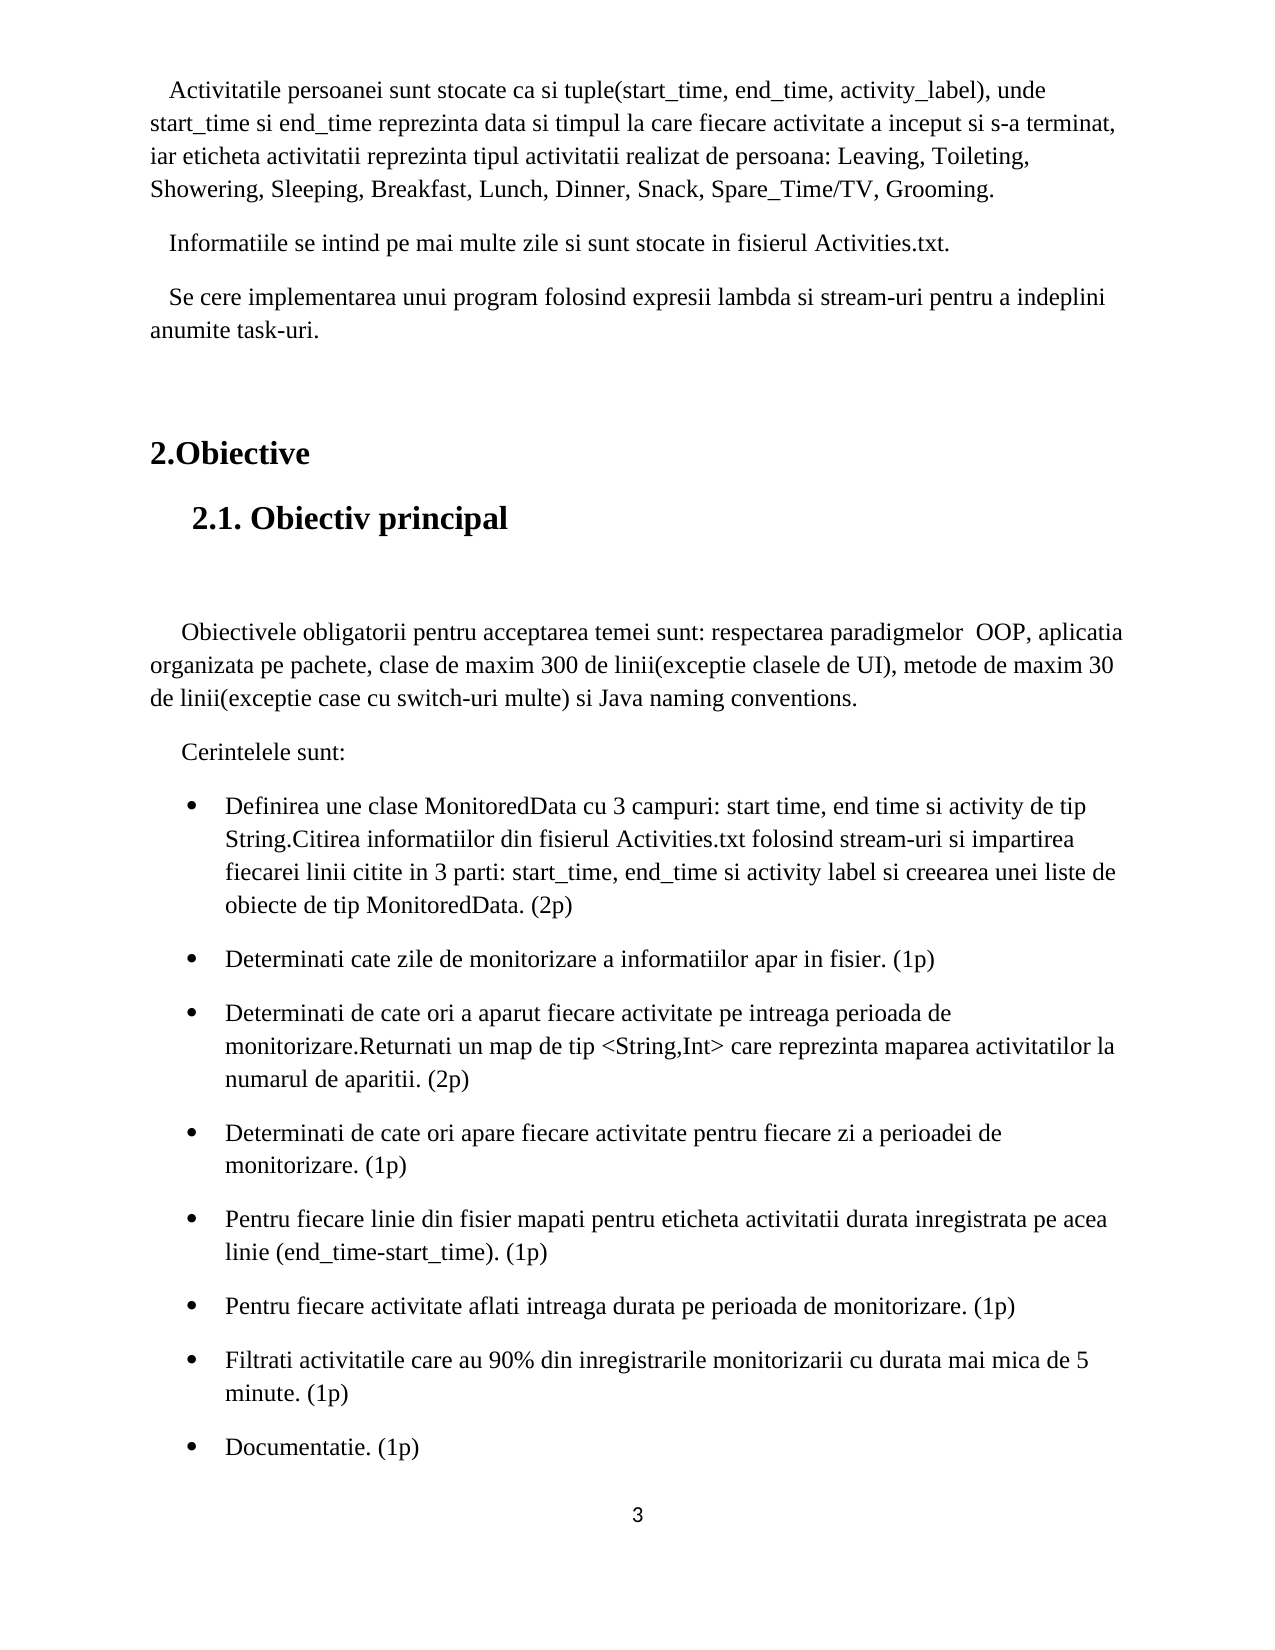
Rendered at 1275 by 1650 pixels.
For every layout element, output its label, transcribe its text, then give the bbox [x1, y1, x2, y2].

list Determinati de cate ori a aparut fiecare activitate pe intreaga perioada de monitorizare.Returnati un map de tip <String,Int> care reprezinta maparea activitatilor la numarul de aparitii. (2p) [187, 998, 1125, 1092]
text 2.1. Obiectiv principal [150, 498, 1125, 537]
text 2.Obiective [150, 433, 1125, 472]
list Filtrati activitatile care au 90% din inregistrarile monitorizarii cu durata mai mica de 5 minute. (1p) [187, 1345, 1125, 1407]
list Definirea une clase MonitoredData cu 3 campuri: start time, end time si activity de tip String.Citirea informatiilor din fisierul Activities.txt folosind stream-uri si impartirea fiecarei linii citite in 3 parti: start_time, end_time si activity label si creearea unei liste de obiecte de tip MonitoredData. (2p) [187, 791, 1125, 919]
text Informatiile se intind pe mai multe zile si sunt stocate in fisierul Activities.txt. [150, 228, 1125, 257]
list Documentatie. (1p) [187, 1432, 1125, 1461]
text Se cere implementarea unui program folosind expresii lambda si stream-uri pentru a indeplini anumite task-uri. [150, 282, 1125, 343]
text Activitatile persoanei sunt stocate ca si tuple(start_time, end_time, activity_label), unde start_time si end_time reprezinta data si timpul la care fiecare activitate a inceput si s-a terminat, iar eticheta activitatii reprezinta tipul activitatii realizat de persoana: Leaving, Toileting, Showering, Sleeping, Breakfast, Lunch, Dinner, Snack, Spare_Time/TV, Grooming. [150, 75, 1125, 203]
text Obiectivele obligatorii pentru acceptarea temei sunt: respectarea paradigmelor OOP, aplicatia organizata pe pachete, clase de maxim 300 de linii(exceptie clasele de UI), metode de maxim 30 de linii(exceptie case cu switch-uri multe) si Java naming conventions. [150, 617, 1125, 712]
list Pentru fiecare activitate aflati intreaga durata pe perioada de monitorizare. (1p) [187, 1291, 1125, 1320]
list Determinati de cate ori apare fiecare activitate pentru fiecare zi a perioadei de monitorizare. (1p) [187, 1118, 1125, 1179]
text Cerintelele sunt: [150, 737, 1125, 766]
list Pentru fiecare linie din fisier mapati pentru eticheta activitatii durata inregistrata pe acea linie (end_time-start_time). (1p) [187, 1204, 1125, 1266]
list Determinati cate zile de monitorizare a informatiilor apar in fisier. (1p) [187, 944, 1125, 973]
